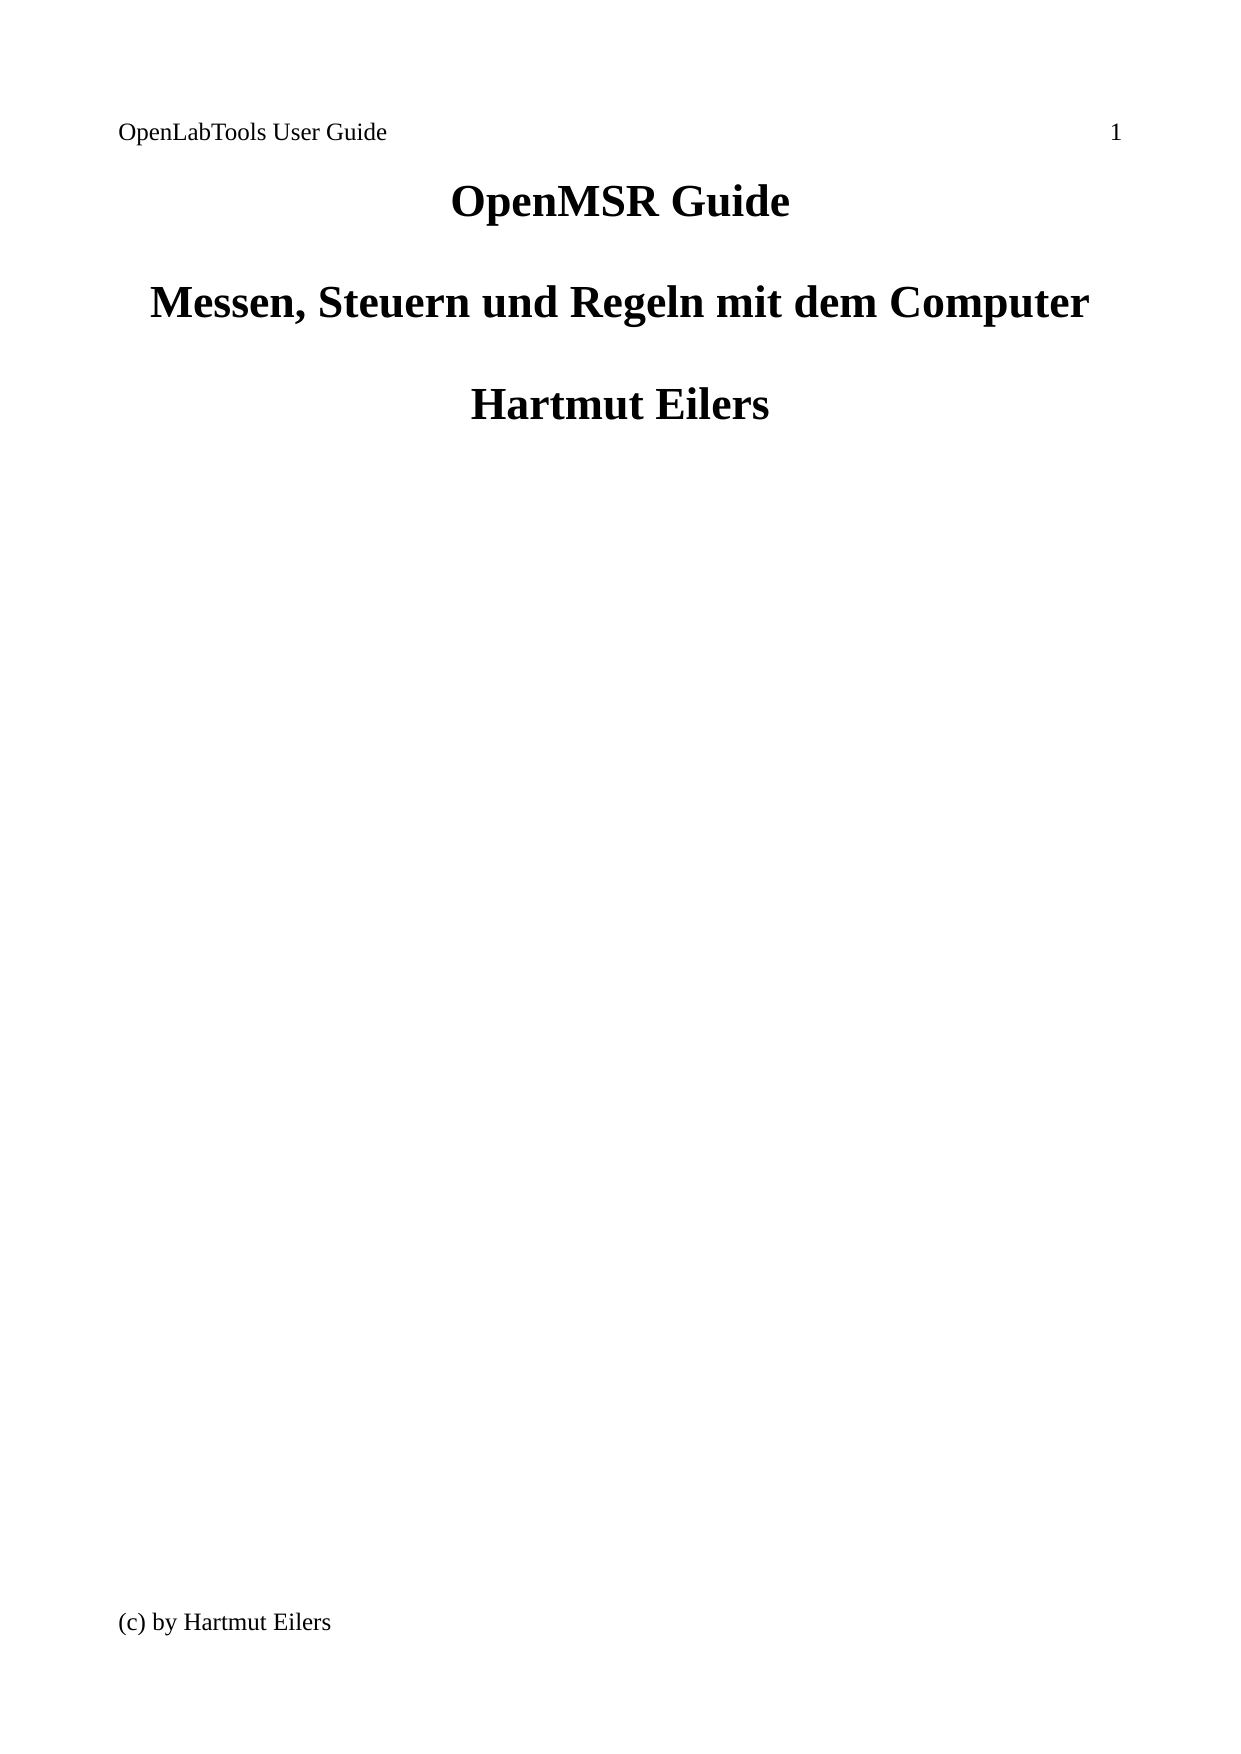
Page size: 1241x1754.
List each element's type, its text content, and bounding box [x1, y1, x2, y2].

text OpenMSR Guide Messen, Steuern und Regeln mit dem Computer [118, 175, 1122, 327]
text Hartmut Eilers [118, 378, 1122, 429]
